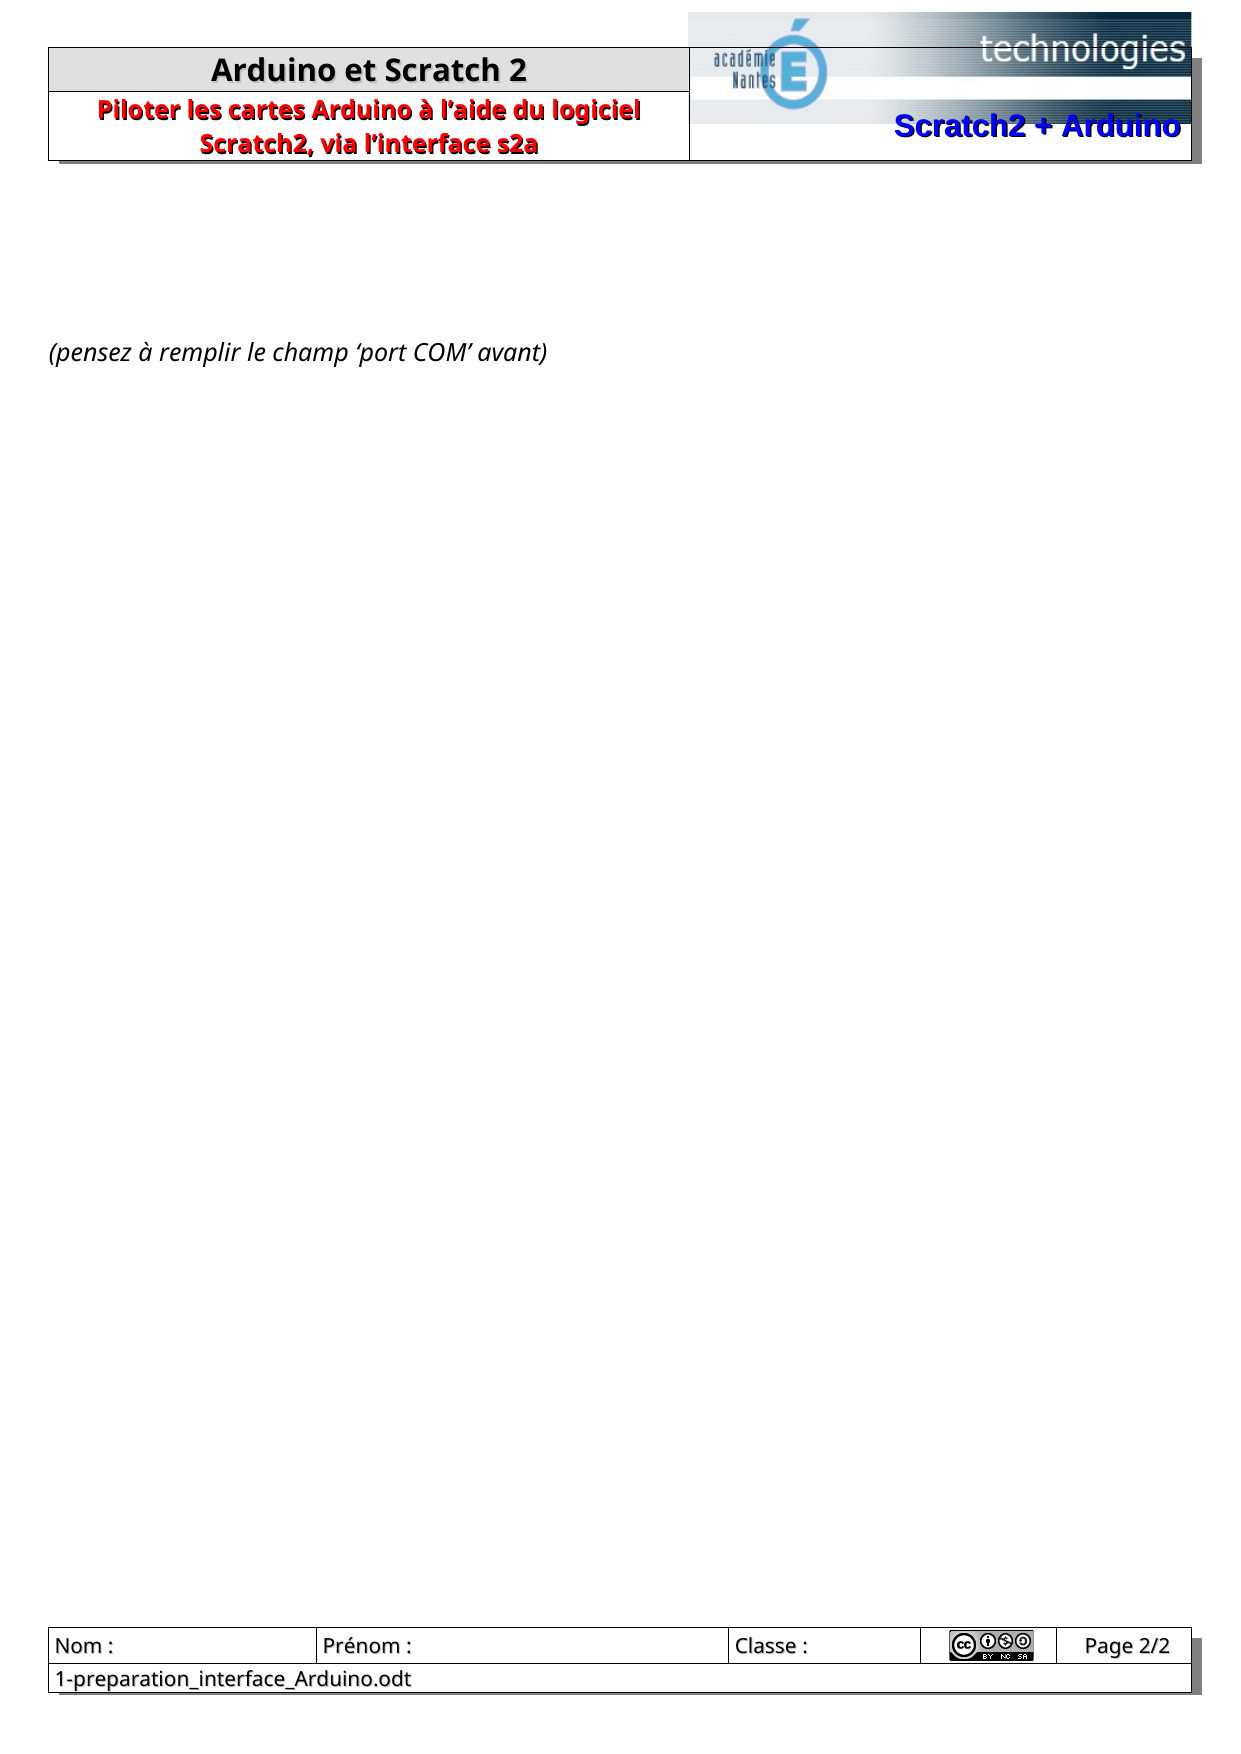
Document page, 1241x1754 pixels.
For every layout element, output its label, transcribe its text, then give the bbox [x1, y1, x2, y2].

picture [688, 12, 1192, 47]
picture [949, 1630, 1034, 1661]
text (pensez à remplir le champ ‘port COM’ avant) [47, 335, 1193, 369]
picture [690, 48, 1191, 124]
